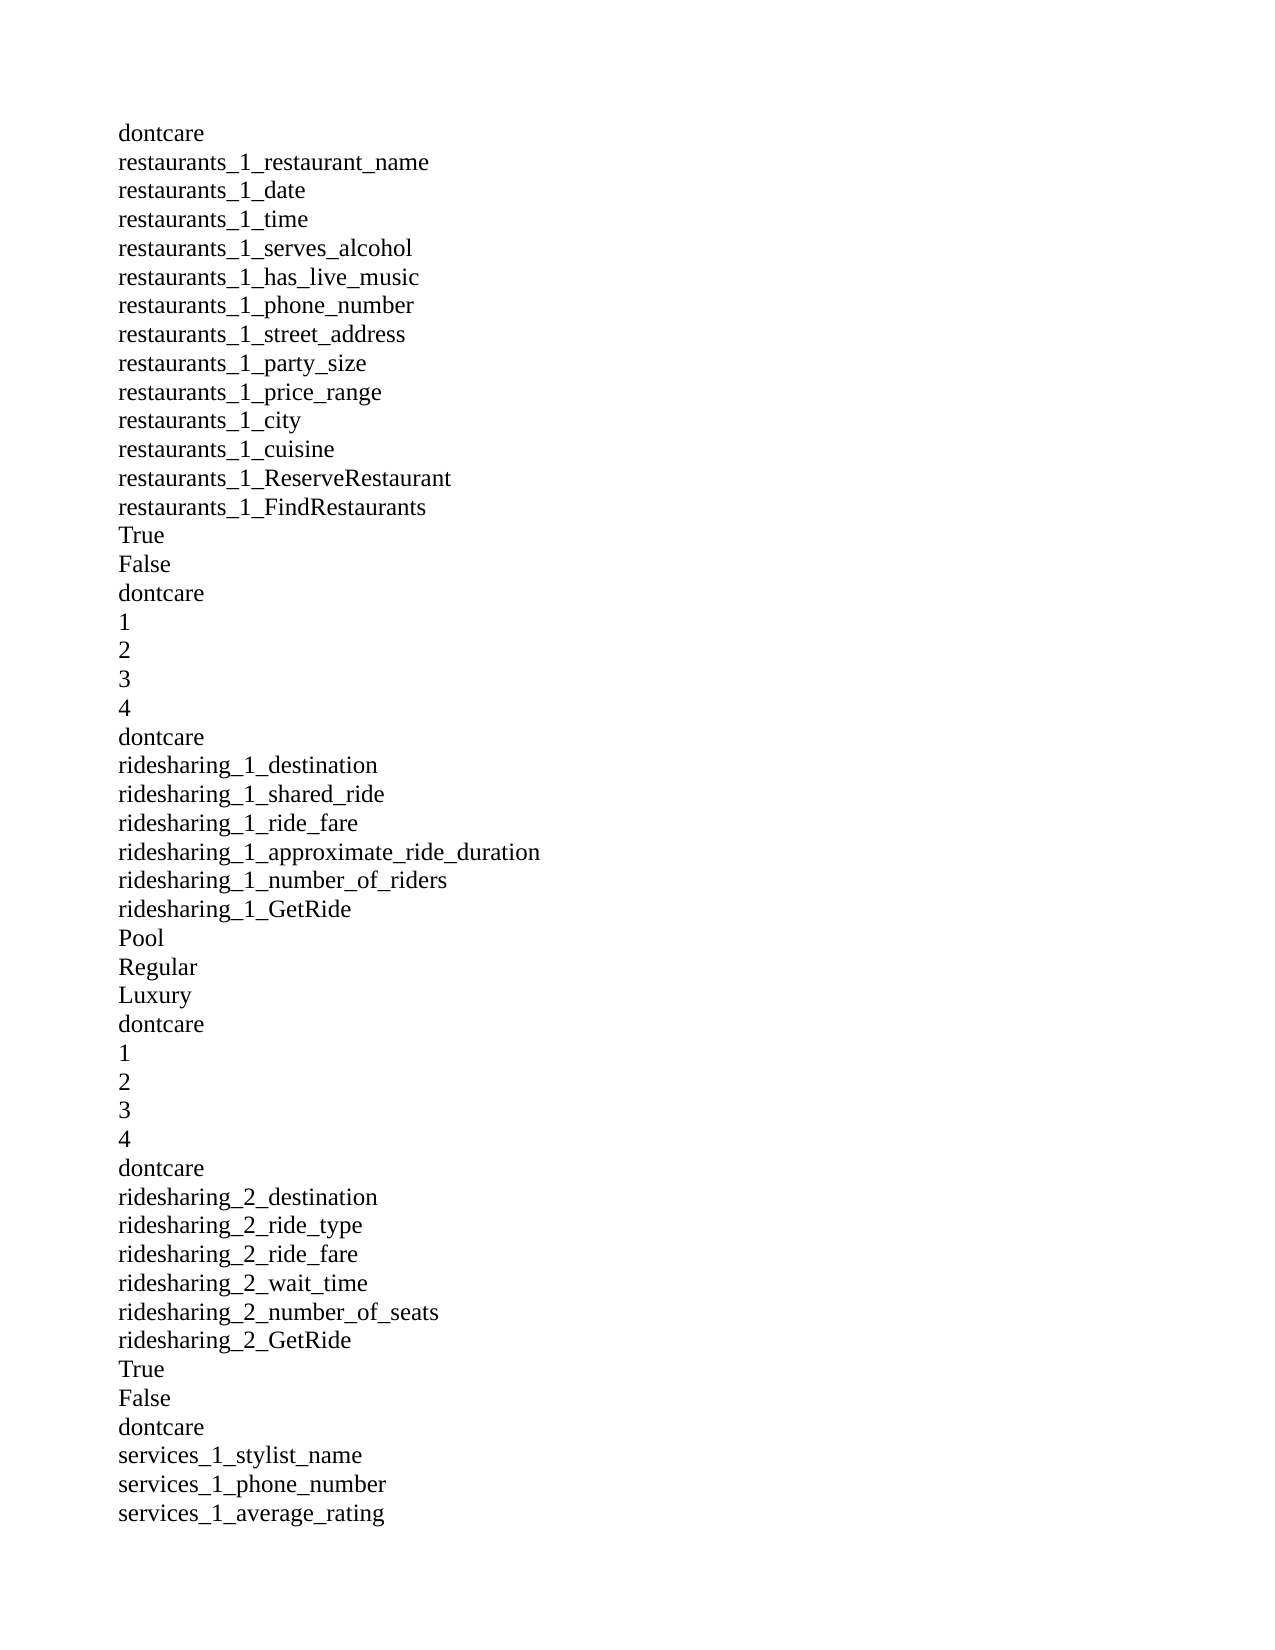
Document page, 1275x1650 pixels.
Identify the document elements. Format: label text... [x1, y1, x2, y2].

text restaurants_1_street_address [118, 319, 1157, 348]
text ridesharing_1_shared_ride [118, 779, 1157, 808]
text dontcare [118, 578, 1157, 607]
text dontcare [118, 722, 1157, 751]
text 4 [118, 693, 1157, 722]
text restaurants_1_serves_alcohol [118, 233, 1157, 262]
text 1 [118, 607, 1157, 636]
text restaurants_1_time [118, 204, 1157, 233]
text ridesharing_1_number_of_riders [118, 866, 1157, 894]
text restaurants_1_ReserveRestaurant [118, 463, 1157, 492]
text ridesharing_1_destination [118, 751, 1157, 779]
text Luxury [118, 981, 1157, 1009]
text dontcare [118, 118, 1157, 147]
text 4 [118, 1124, 1157, 1153]
text 3 [118, 1096, 1157, 1124]
text dontcare [118, 1009, 1157, 1038]
text services_1_stylist_name [118, 1441, 1157, 1469]
text ridesharing_2_destination [118, 1182, 1157, 1211]
text Pool [118, 923, 1157, 952]
text ridesharing_1_ride_fare [118, 808, 1157, 837]
text ridesharing_1_approximate_ride_duration [118, 837, 1157, 866]
text Regular [118, 952, 1157, 981]
text ridesharing_2_wait_time [118, 1268, 1157, 1297]
text 2 [118, 1067, 1157, 1096]
text restaurants_1_phone_number [118, 291, 1157, 319]
text restaurants_1_cuisine [118, 434, 1157, 463]
text 3 [118, 664, 1157, 693]
text 1 [118, 1038, 1157, 1067]
text True [118, 1354, 1157, 1383]
text restaurants_1_restaurant_name [118, 147, 1157, 176]
text ridesharing_1_GetRide [118, 894, 1157, 923]
text services_1_phone_number [118, 1469, 1157, 1498]
text ridesharing_2_number_of_seats [118, 1297, 1157, 1326]
text False [118, 549, 1157, 578]
text restaurants_1_FindRestaurants [118, 492, 1157, 521]
text 2 [118, 636, 1157, 664]
text dontcare [118, 1412, 1157, 1441]
text ridesharing_2_GetRide [118, 1326, 1157, 1354]
text True [118, 521, 1157, 549]
text restaurants_1_price_range [118, 377, 1157, 406]
text restaurants_1_city [118, 406, 1157, 434]
text False [118, 1383, 1157, 1412]
text restaurants_1_has_live_music [118, 262, 1157, 291]
text ridesharing_2_ride_fare [118, 1239, 1157, 1268]
text ridesharing_2_ride_type [118, 1211, 1157, 1239]
text dontcare [118, 1153, 1157, 1182]
text services_1_average_rating [118, 1498, 1157, 1527]
text restaurants_1_party_size [118, 348, 1157, 377]
text restaurants_1_date [118, 176, 1157, 204]
